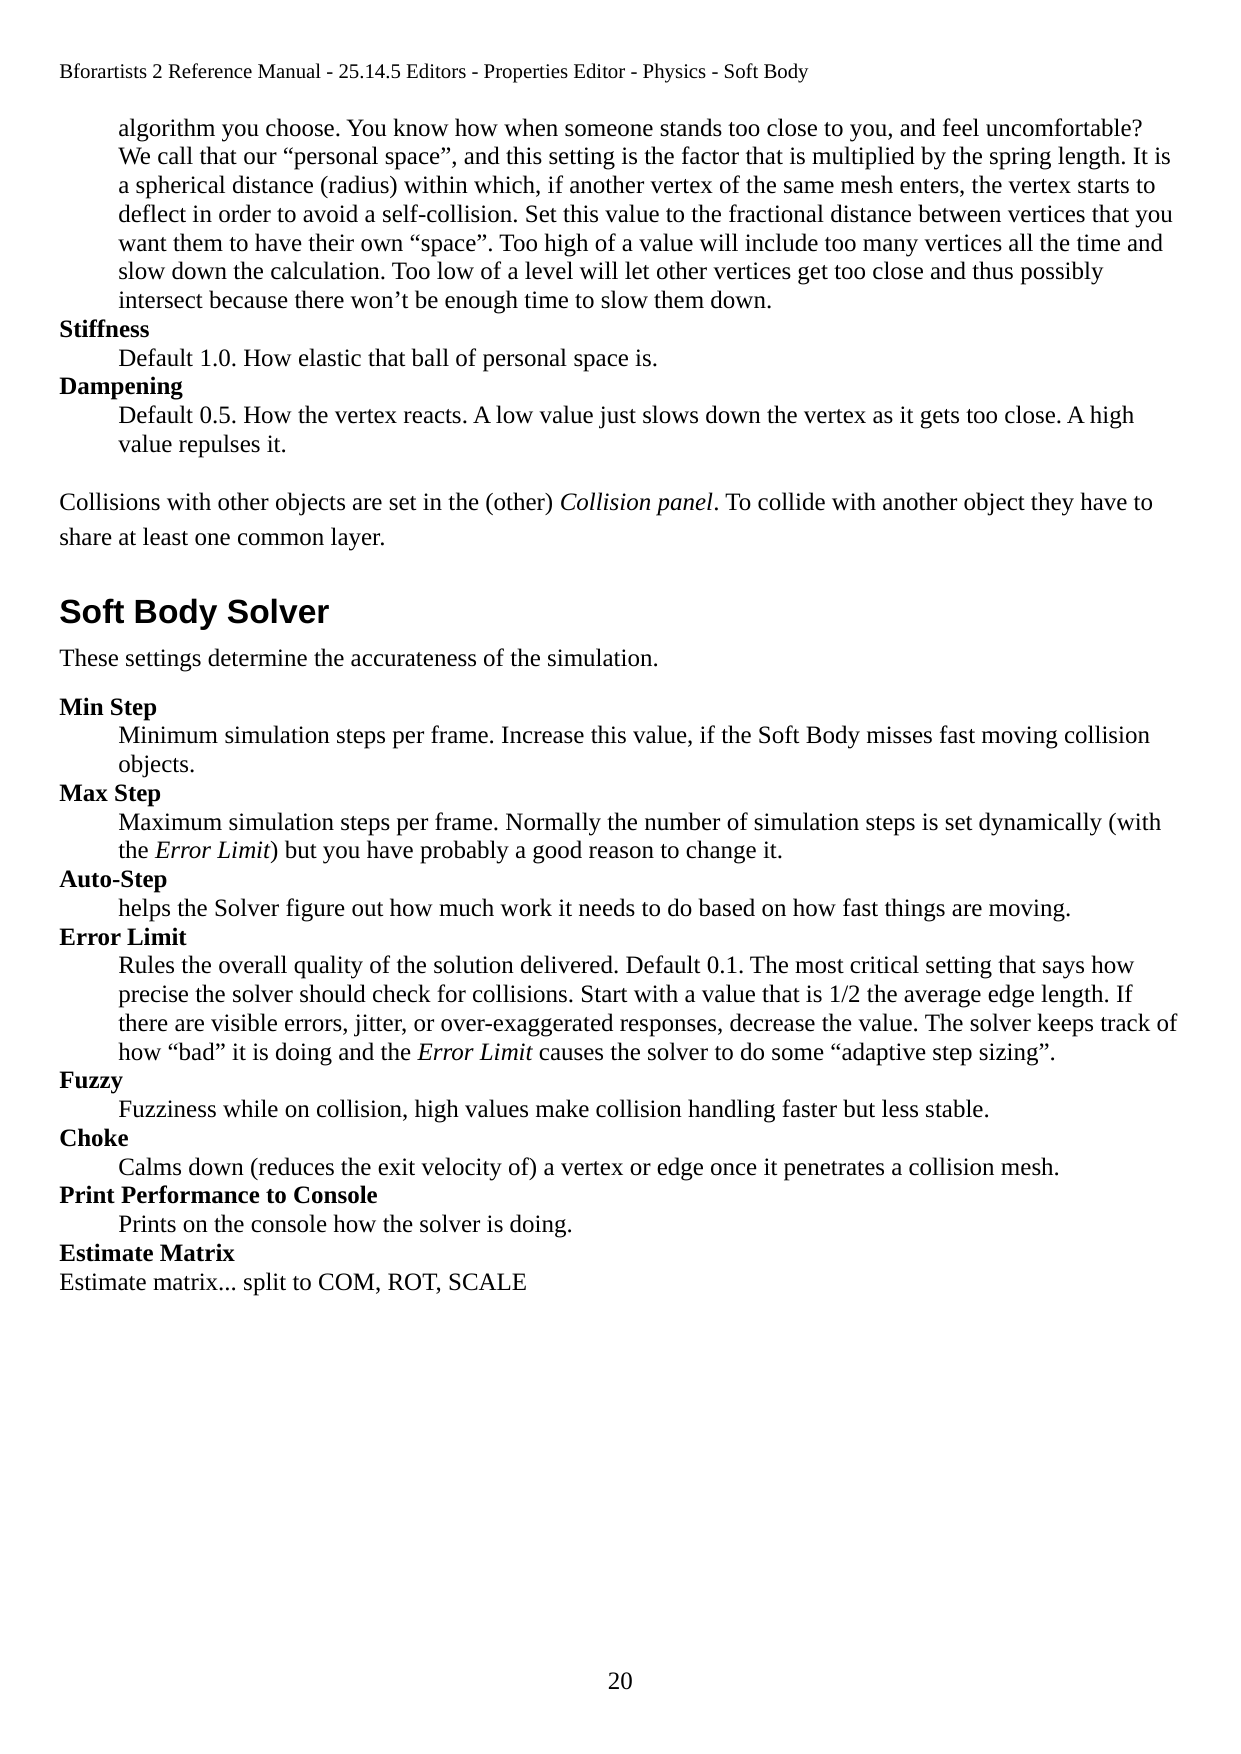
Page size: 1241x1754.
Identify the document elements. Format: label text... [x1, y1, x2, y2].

subtitle Min Step [59, 692, 1181, 720]
subtitle Estimate Matrix [59, 1238, 1181, 1267]
list Fuzziness while on collision, high values make collision handling faster but less stable. [118, 1094, 1181, 1123]
list Minimum simulation steps per frame. Increase this value, if the Soft Body misses fast moving collision objects. [118, 720, 1181, 778]
list Prints on the console how the solver is doing. [118, 1209, 1181, 1238]
list Default 1.0. How elastic that ball of personal space is. [118, 343, 1181, 371]
subtitle Fuzzy [59, 1065, 1181, 1094]
subtitle Dampening [59, 371, 1181, 400]
list Rules the overall quality of the solution delivered. Default 0.1. The most critical setting that says how precise the solver should check for collisions. Start with a value that is 1/2 the average edge length. If there are visible errors, jitter, or over-exaggerated responses, decrease the value. The solver keeps track of how “bad” it is doing and the Error Limit causes the solver to do some “adaptive step sizing”. [118, 950, 1181, 1065]
subtitle Choke [59, 1123, 1181, 1152]
text Collisions with other objects are set in the (other) Collision panel. To collide with another object they have to share at least one common layer. [59, 487, 1181, 550]
list Maximum simulation steps per frame. Normally the number of simulation steps is set dynamically (with the Error Limit) but you have probably a good reason to change it. [118, 807, 1181, 864]
list helps the Solver figure out how much work it needs to do based on how fast things are moving. [118, 893, 1181, 922]
text These settings determine the accurateness of the simulation. [59, 643, 1181, 671]
list Calms down (reduces the exit velocity of) a vertex or edge once it penetrates a collision mesh. [118, 1152, 1181, 1180]
subtitle Soft Body Solver [59, 591, 1181, 630]
subtitle Stiffness [59, 314, 1181, 343]
subtitle Auto-Step [59, 864, 1181, 893]
subtitle Print Performance to Console [59, 1180, 1181, 1209]
subtitle Error Limit [59, 922, 1181, 950]
list algorithm you choose. You know how when someone stands too close to you, and feel uncomfortable? We call that our “personal space”, and this setting is the factor that is multiplied by the spring length. It is a spherical distance (radius) within which, if another vertex of the same mesh enters, the vertex starts to deflect in order to avoid a self-collision. Set this value to the fractional distance between vertices that you want them to have their own “space”. Too high of a value will include too many vertices all the time and slow down the calculation. Too low of a level will let other vertices get too close and thus possibly intersect because there won’t be enough time to slow them down. [118, 113, 1181, 314]
list Default 0.5. How the vertex reacts. A low value just slows down the vertex as it gets too close. A high value repulses it. [118, 400, 1181, 458]
subtitle Max Step [59, 778, 1181, 807]
text Estimate matrix... split to COM, ROT, SCALE [59, 1267, 1181, 1353]
